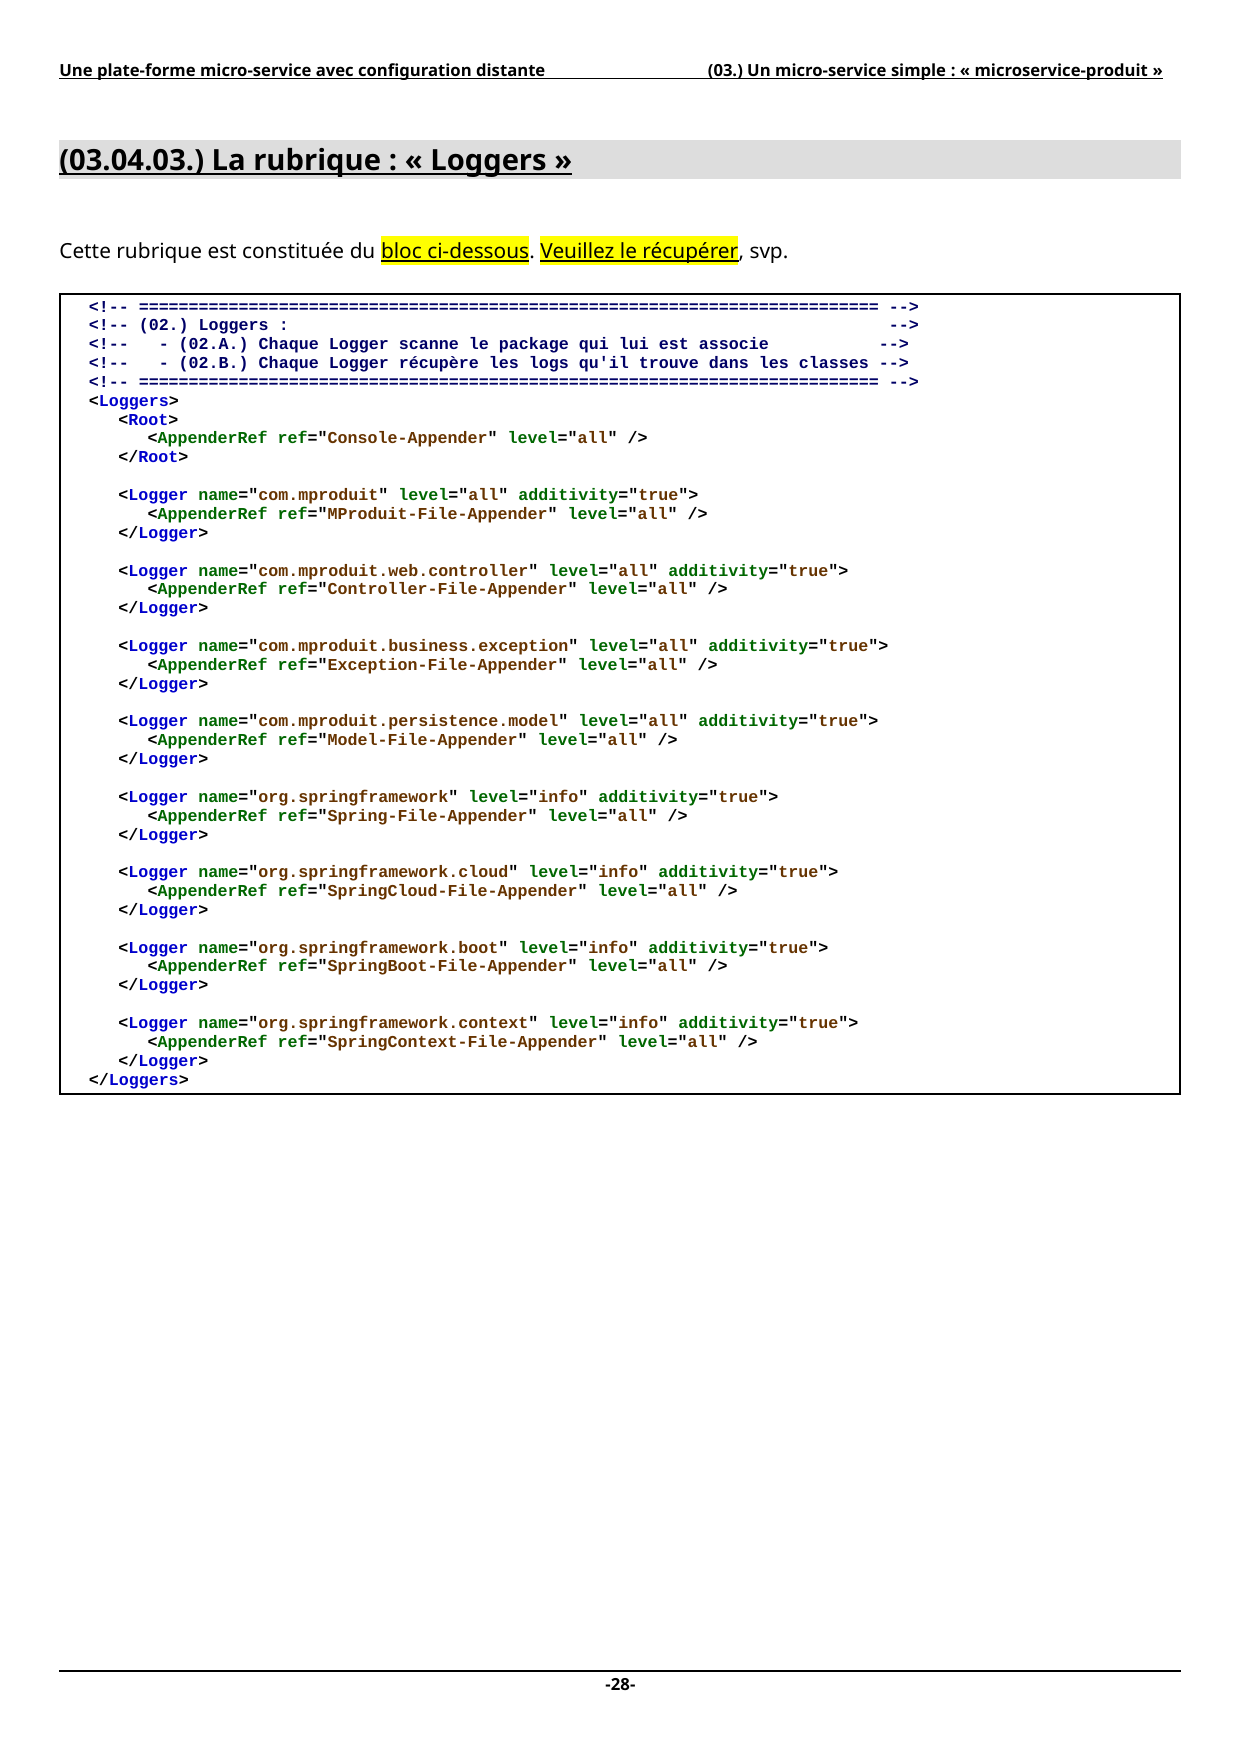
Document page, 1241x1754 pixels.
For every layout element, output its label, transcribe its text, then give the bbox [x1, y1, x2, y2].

text <AppenderRef ref="MProduit-File-Appender" level="all" /> [61, 501, 1179, 519]
text <AppenderRef ref="SpringBoot-File-Appender" level="all" /> [61, 953, 1179, 972]
text </Logger> [61, 972, 1179, 996]
text <Loggers> [61, 387, 1179, 406]
text <Logger name="org.springframework.boot" level="info" additivity="true"> [61, 934, 1179, 953]
text </Logger> [61, 821, 1179, 845]
text <AppenderRef ref="Console-Appender" level="all" /> [61, 425, 1179, 444]
text </Logger> [61, 746, 1179, 769]
text <AppenderRef ref="Spring-File-Appender" level="all" /> [61, 802, 1179, 821]
text <AppenderRef ref="SpringCloud-File-Appender" level="all" /> [61, 878, 1179, 896]
text <Logger name="com.mproduit.persistence.model" level="all" additivity="true"> [61, 708, 1179, 727]
text </Logger> [61, 896, 1179, 920]
text (03.04.03.) La rubrique : « Loggers » [59, 140, 1181, 179]
text <AppenderRef ref="SpringContext-File-Appender" level="all" /> [61, 1028, 1179, 1047]
text </Logger> [61, 1047, 1179, 1066]
text <Root> [61, 406, 1179, 425]
text <AppenderRef ref="Controller-File-Appender" level="all" /> [61, 576, 1179, 595]
text <Logger name="org.springframework.context" level="info" additivity="true"> [61, 1009, 1179, 1028]
text <!-- - (02.B.) Chaque Logger récupère les logs qu'il trouve dans les classes --> [61, 350, 1179, 368]
text <Logger name="org.springframework" level="info" additivity="true"> [61, 783, 1179, 802]
text <!-- - (02.A.) Chaque Logger scanne le package qui lui est associe --> [61, 331, 1179, 350]
text <AppenderRef ref="Model-File-Appender" level="all" /> [61, 727, 1179, 746]
text <Logger name="com.mproduit.web.controller" level="all" additivity="true"> [61, 557, 1179, 576]
text <Logger name="com.mproduit" level="all" additivity="true"> [61, 482, 1179, 501]
text <AppenderRef ref="Exception-File-Appender" level="all" /> [61, 651, 1179, 670]
text </Root> [61, 444, 1179, 468]
text </Logger> [61, 519, 1179, 543]
text </Loggers> [61, 1066, 1179, 1093]
text <Logger name="com.mproduit.business.exception" level="all" additivity="true"> [61, 632, 1179, 651]
text <!-- ========================================================================== --> [61, 368, 1179, 387]
text </Logger> [61, 595, 1179, 619]
text Cette rubrique est constituée du bloc ci-dessous. Veuillez le récupérer, svp. [59, 236, 1181, 265]
text <Logger name="org.springframework.cloud" level="info" additivity="true"> [61, 859, 1179, 878]
text <!-- (02.) Loggers : --> [61, 312, 1179, 331]
text </Logger> [61, 670, 1179, 694]
text <!-- ========================================================================== --> [61, 295, 1179, 312]
